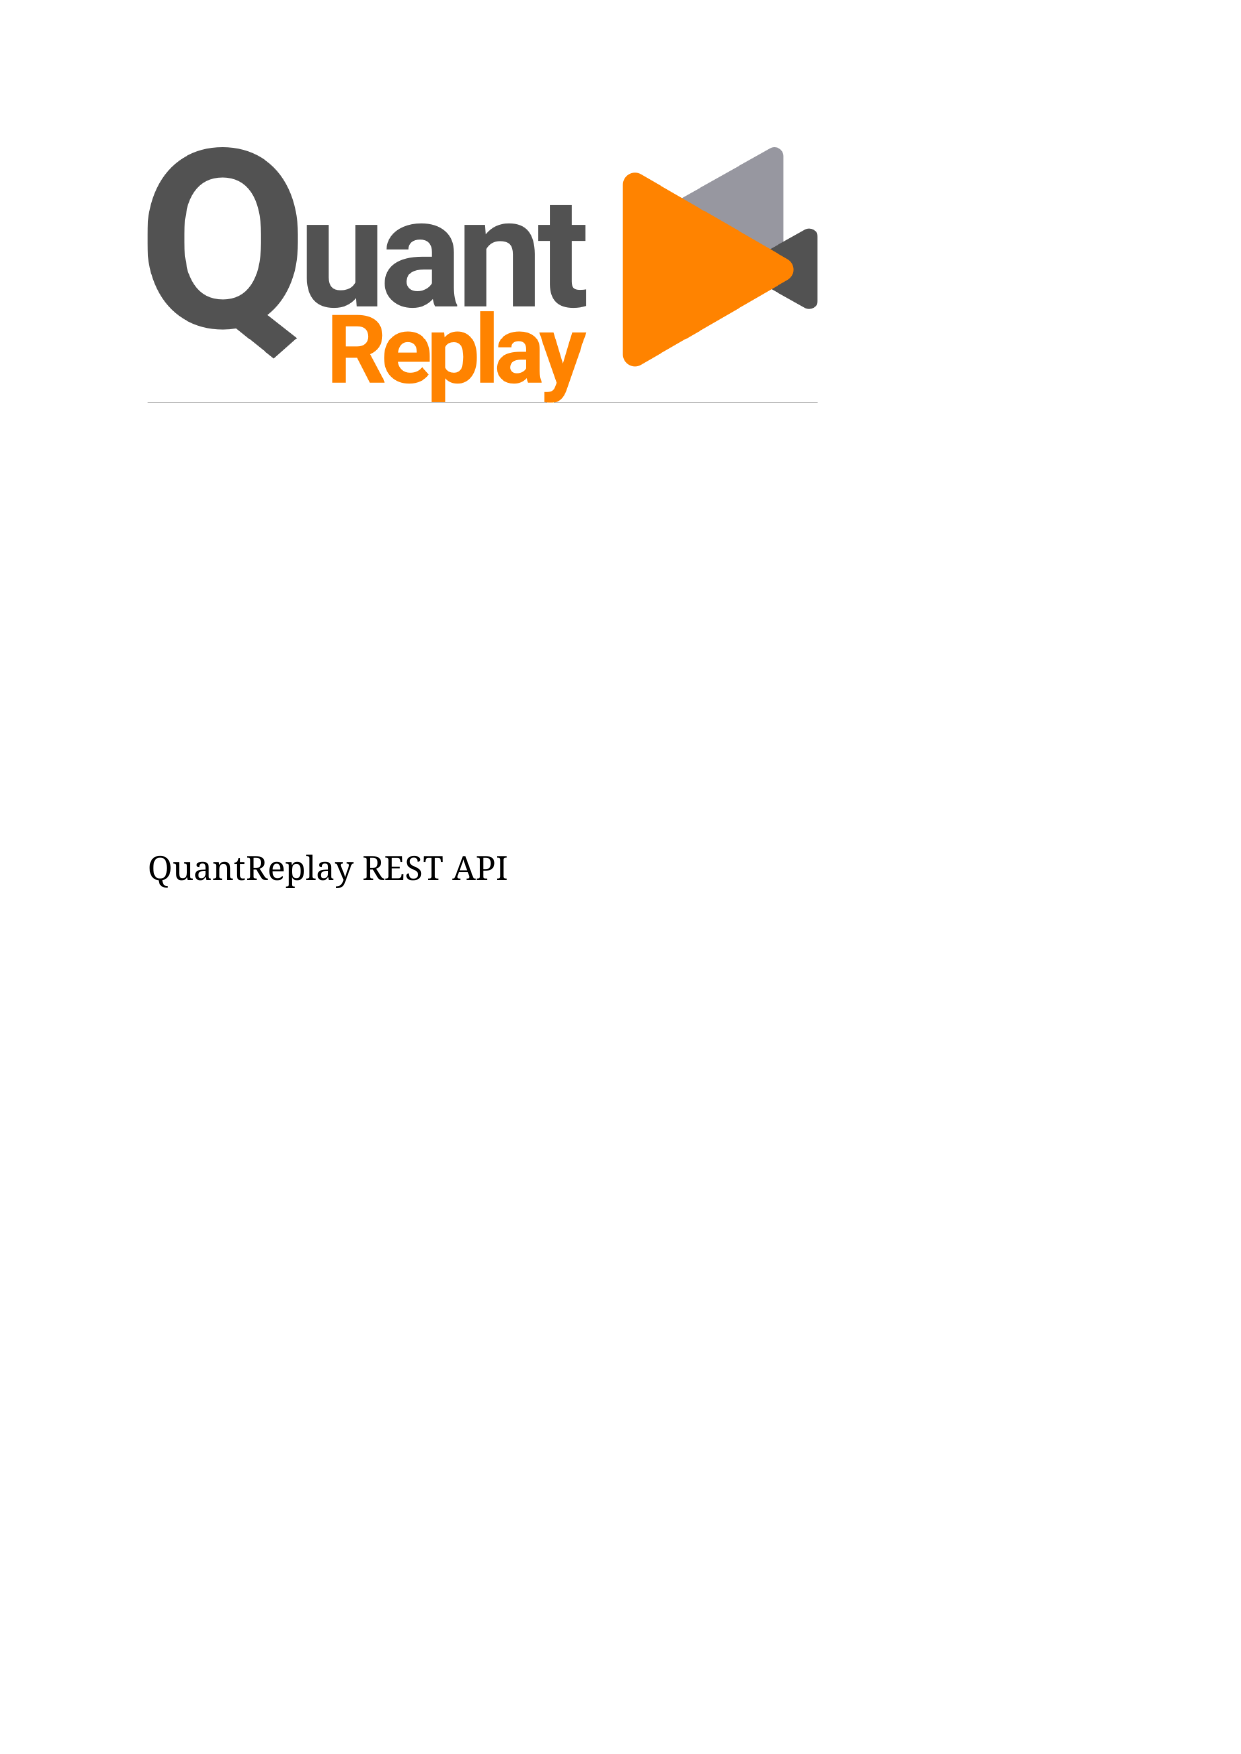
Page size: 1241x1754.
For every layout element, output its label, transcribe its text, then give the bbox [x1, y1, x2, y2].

picture [147, 147, 818, 403]
text QuantReplay REST API [148, 845, 1093, 890]
